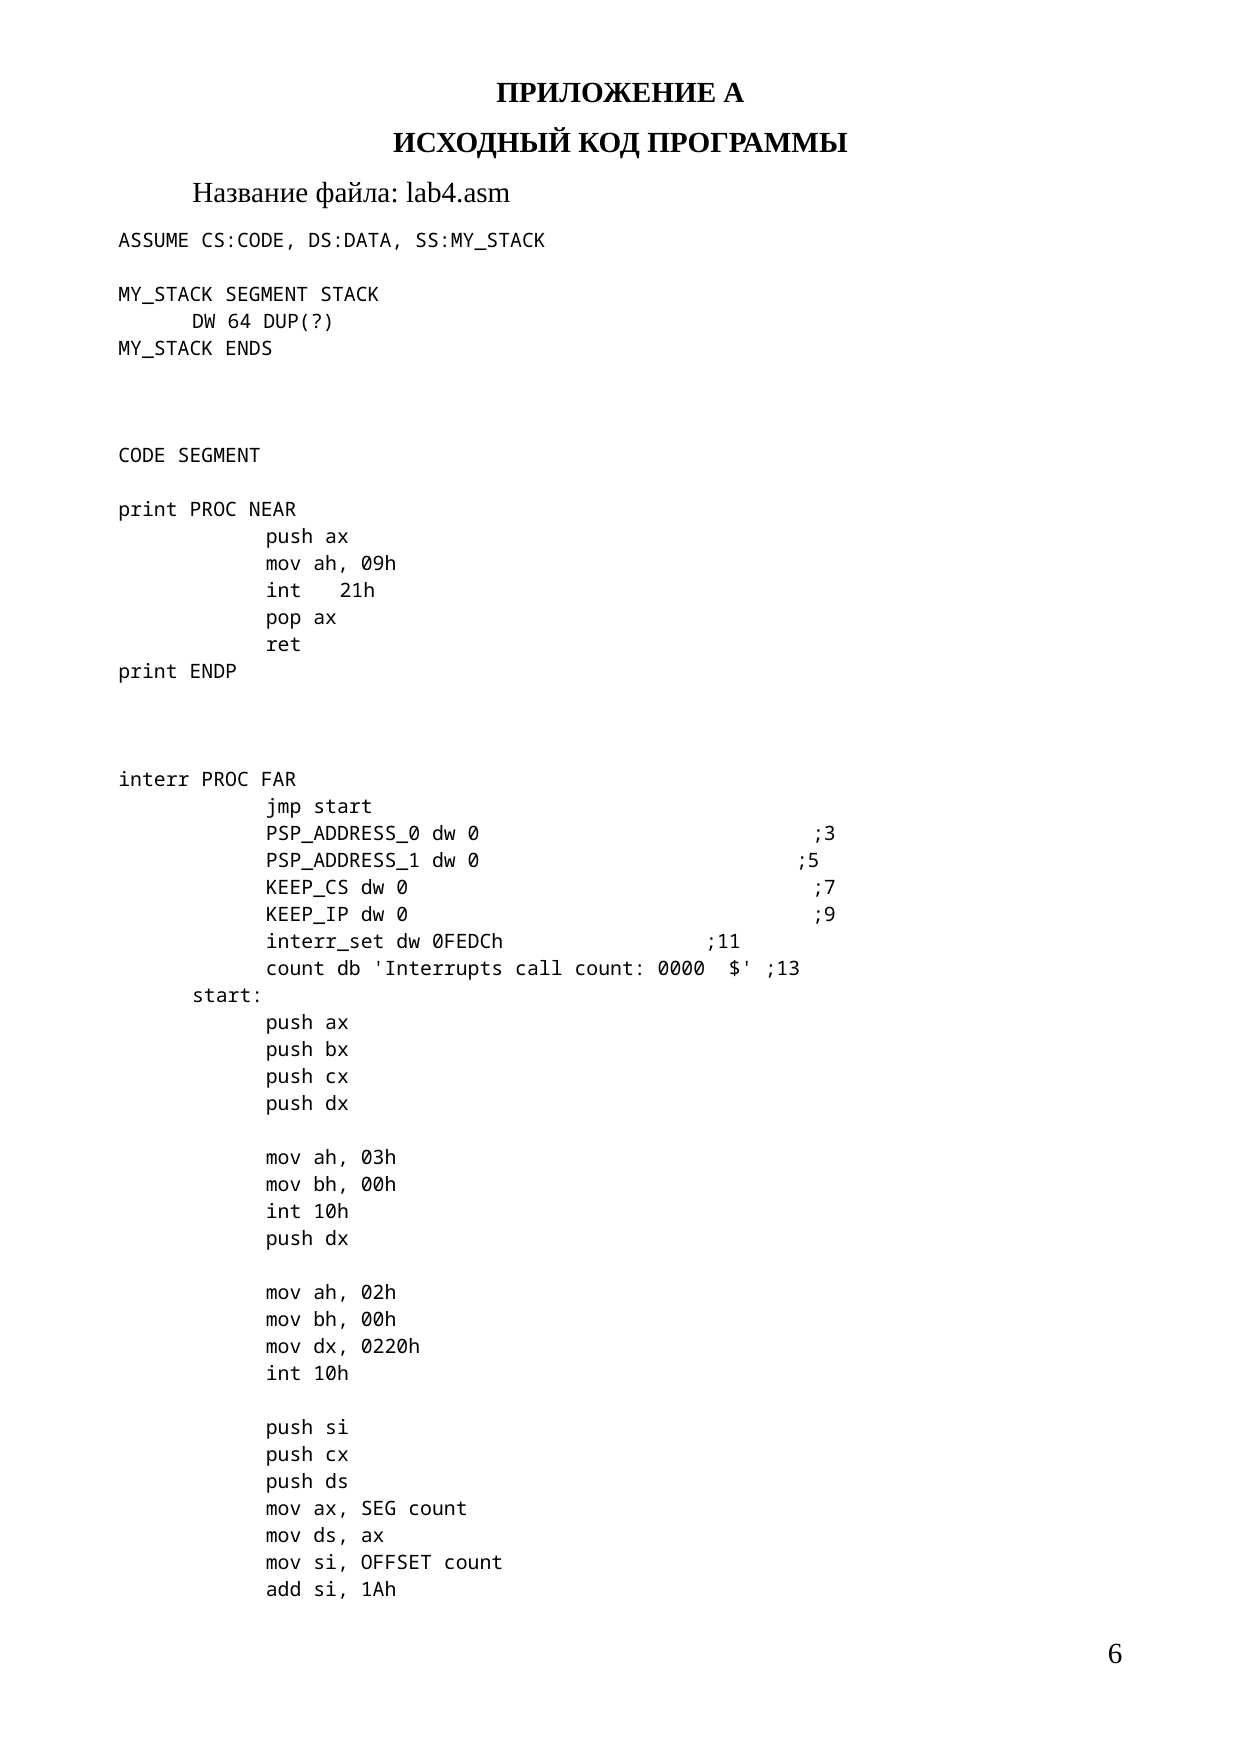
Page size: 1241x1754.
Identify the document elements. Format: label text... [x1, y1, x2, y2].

text mov bh, 00h [118, 1170, 1122, 1197]
text add si, 1Ah [118, 1575, 1122, 1602]
text push dx [118, 1224, 1122, 1251]
text mov ah, 02h [118, 1278, 1122, 1305]
text pop ax [118, 604, 1122, 631]
text mov dx, 0220h [118, 1332, 1122, 1359]
text push ax [118, 1008, 1122, 1035]
text mov bh, 00h [118, 1305, 1122, 1332]
text interr_set dw 0FEDCh ;11 [118, 927, 1122, 954]
text push ds [118, 1467, 1122, 1494]
text Название файла: lab4.asm [118, 176, 1122, 209]
text push dx [118, 1089, 1122, 1116]
text PSP_ADDRESS_1 dw 0 ;5 [118, 846, 1122, 873]
text int 10h [118, 1359, 1122, 1386]
text start: [118, 981, 1122, 1008]
text MY_STACK SEGMENT STACK [118, 280, 1122, 307]
text DW 64 DUP(?) [118, 307, 1122, 334]
text KEEP_IP dw 0 ;9 [118, 900, 1122, 927]
text MY_STACK ENDS [118, 334, 1122, 361]
text count db 'Interrupts call count: 0000 $' ;13 [118, 954, 1122, 981]
text PSP_ADDRESS_0 dw 0 ;3 [118, 819, 1122, 846]
text push bx [118, 1035, 1122, 1062]
text KEEP_CS dw 0 ;7 [118, 873, 1122, 900]
subtitle Приложение А Исходный код программы [118, 75, 1122, 159]
text push ax [118, 523, 1122, 550]
text interr PROC FAR [118, 766, 1122, 792]
text mov ds, ax [118, 1521, 1122, 1548]
text push cx [118, 1062, 1122, 1089]
text ASSUME CS:CODE, DS:DATA, SS:MY_STACK [118, 226, 1122, 253]
text print ENDP [118, 658, 1122, 684]
text mov si, OFFSET count [118, 1548, 1122, 1575]
text mov ah, 03h [118, 1143, 1122, 1170]
text push si [118, 1413, 1122, 1440]
text print PROC NEAR [118, 496, 1122, 523]
text ret [118, 631, 1122, 658]
text int 10h [118, 1197, 1122, 1224]
text CODE SEGMENT [118, 442, 1122, 469]
text mov ax, SEG count [118, 1494, 1122, 1521]
text jmp start [118, 792, 1122, 819]
text mov ah, 09h [118, 550, 1122, 577]
text push cx [118, 1440, 1122, 1467]
text int 21h [118, 577, 1122, 604]
